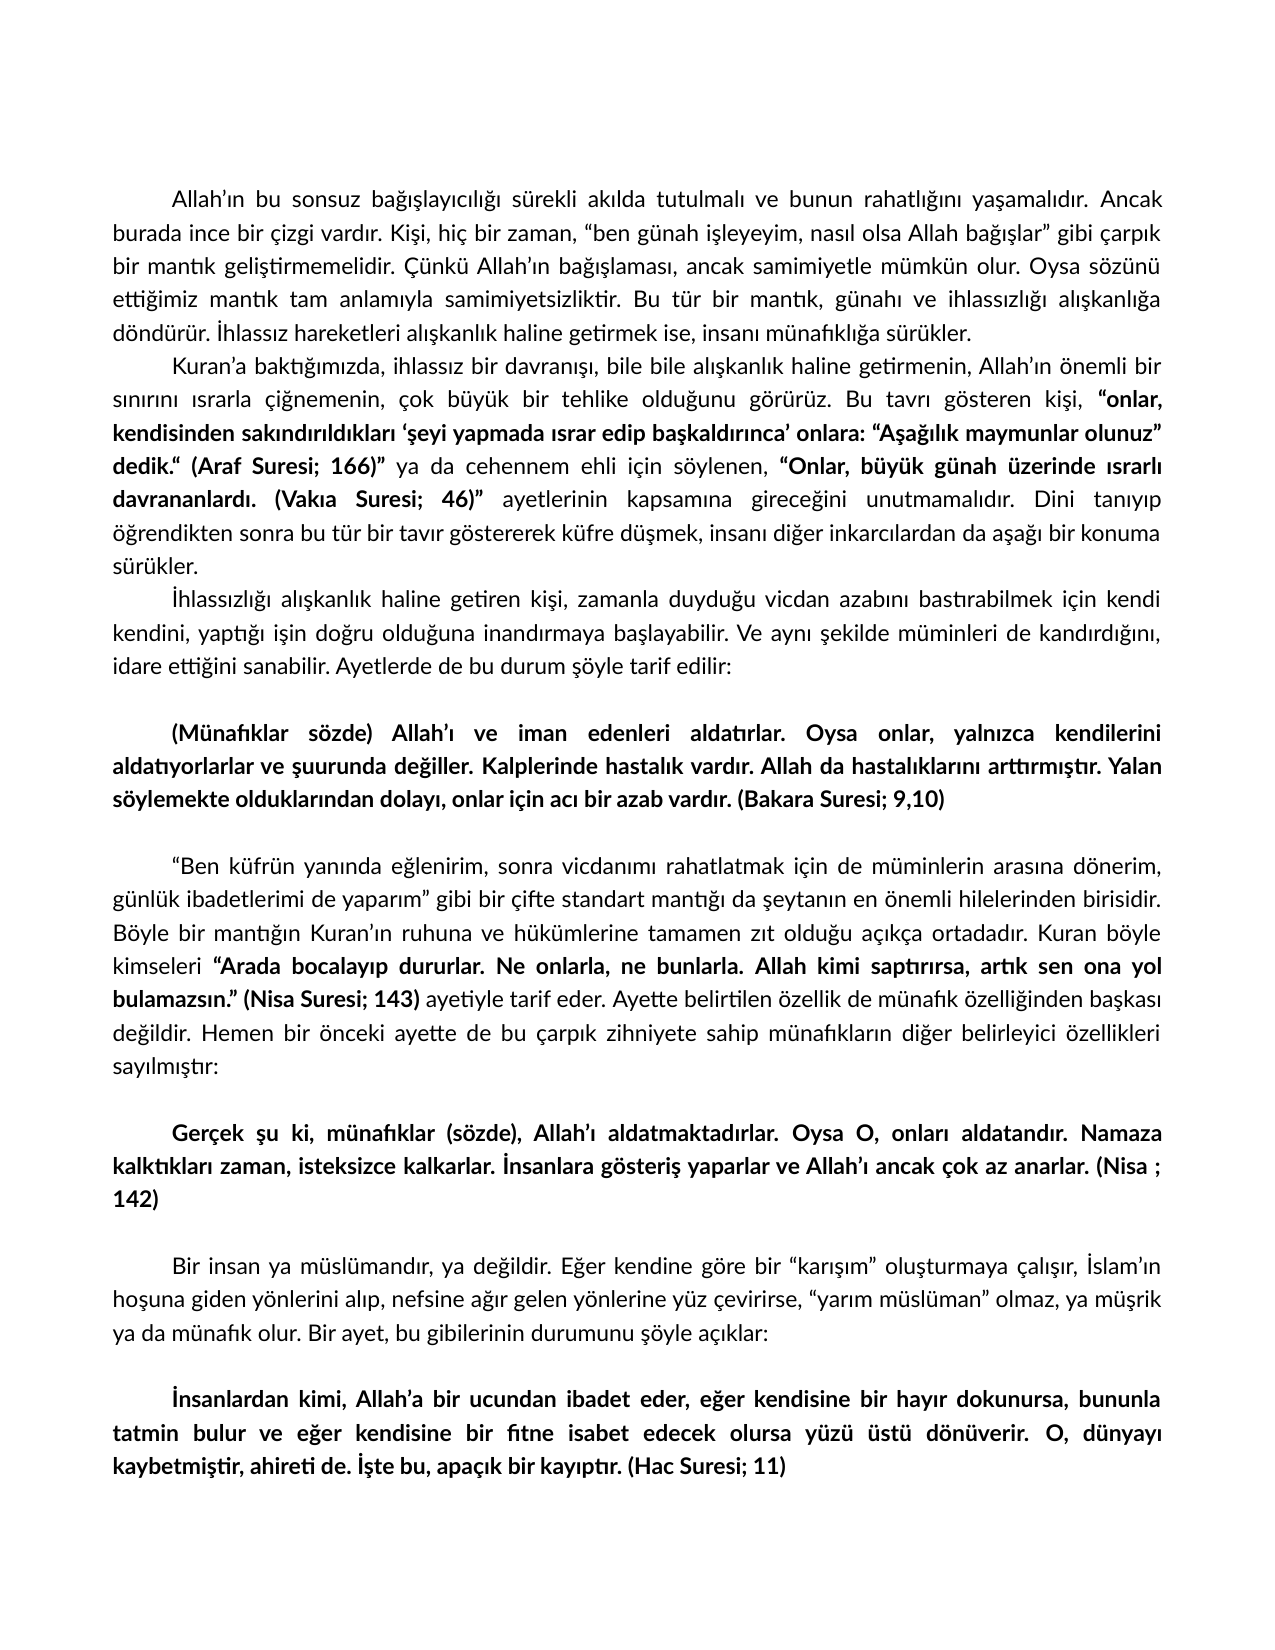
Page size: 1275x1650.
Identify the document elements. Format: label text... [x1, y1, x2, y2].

text Bir insan ya müslümandır, ya değildir. Eğer kendine göre bir “karışım” oluşturmaya çalışır, İslam’ın hoşuna giden yönlerini alıp, nefsine ağır gelen yönlerine yüz çevirirse, “yarım müslüman” olmaz, ya müşrik ya da münafık olur. Bir ayet, bu gibilerinin durumunu şöyle açıklar: [112, 1248, 1162, 1348]
text İnsanlardan kimi, Allah’a bir ucundan ibadet eder, eğer kendisine bir hayır dokunursa, bununla tatmin bulur ve eğer kendisine bir fitne isabet edecek olursa yüzü üstü dönüverir. O, dünyayı kaybetmiştir, ahireti de. İşte bu, apaçık bir kayıptır. (Hac Suresi; 11) [112, 1381, 1162, 1481]
text “Ben küfrün yanında eğlenirim, sonra vicdanımı rahatlatmak için de müminlerin arasına dönerim, günlük ibadetlerimi de yaparım” gibi bir çifte standart mantığı da şeytanın en önemli hilelerinden birisidir. Böyle bir mantığın Kuran’ın ruhuna ve hükümlerine tamamen zıt olduğu açıkça ortadadır. Kuran böyle kimseleri “Arada bocalayıp dururlar. Ne onlarla, ne bunlarla. Allah kimi saptırırsa, artık sen ona yol bulamazsın.” (Nisa Suresi; 143) ayetiyle tarif eder. Ayette belirtilen özellik de münafık özelliğinden başkası değildir. Hemen bir önceki ayette de bu çarpık zihniyete sahip münafıkların diğer belirleyici özellikleri sayılmıştır: [112, 848, 1162, 1081]
text Kuran’a baktığımızda, ihlassız bir davranışı, bile bile alışkanlık haline getirmenin, Allah’ın önemli bir sınırını ısrarla çiğnemenin, çok büyük bir tehlike olduğunu görürüz. Bu tavrı gösteren kişi, “onlar, kendisinden sakındırıldıkları ‘şeyi yapmada ısrar edip başkaldırınca’ onlara: “Aşağılık maymunlar olunuz” dedik.“ (Araf Suresi; 166)” ya da cehennem ehli için söylenen, “Onlar, büyük günah üzerinde ısrarlı davrananlardı. (Vakıa Suresi; 46)” ayetlerinin kapsamına gireceğini unutmamalıdır. Dini tanıyıp öğrendikten sonra bu tür bir tavır göstererek küfre düşmek, insanı diğer inkarcılardan da aşağı bir konuma sürükler. [112, 348, 1162, 581]
text Allah’ın bu sonsuz bağışlayıcılığı sürekli akılda tutulmalı ve bunun rahatlığını yaşamalıdır. Ancak burada ince bir çizgi vardır. Kişi, hiç bir zaman, “ben günah işleyeyim, nasıl olsa Allah bağışlar” gibi çarpık bir mantık geliştirmemelidir. Çünkü Allah’ın bağışlaması, ancak samimiyetle mümkün olur. Oysa sözünü ettiğimiz mantık tam anlamıyla samimiyetsizliktir. Bu tür bir mantık, günahı ve ihlassızlığı alışkanlığa döndürür. İhlassız hareketleri alışkanlık haline getirmek ise, insanı münafıklığa sürükler. [112, 181, 1162, 348]
text İhlassızlığı alışkanlık haline getiren kişi, zamanla duyduğu vicdan azabını bastırabilmek için kendi kendini, yaptığı işin doğru olduğuna inandırmaya başlayabilir. Ve aynı şekilde müminleri de kandırdığını, idare ettiğini sanabilir. Ayetlerde de bu durum şöyle tarif edilir: [112, 581, 1162, 681]
text Gerçek şu ki, münafıklar (sözde), Allah’ı aldatmaktadırlar. Oysa O, onları aldatandır. Namaza kalktıkları zaman, isteksizce kalkarlar. İnsanlara gösteriş yaparlar ve Allah’ı ancak çok az anarlar. (Nisa ; 142) [112, 1114, 1162, 1214]
text (Münafıklar sözde) Allah’ı ve iman edenleri aldatırlar. Oysa onlar, yalnızca kendilerini aldatıyorlarlar ve şuurunda değiller. Kalplerinde hastalık vardır. Allah da hastalıklarını arttırmıştır. Yalan söylemekte olduklarından dolayı, onlar için acı bir azab vardır. (Bakara Suresi; 9,10) [112, 714, 1162, 814]
